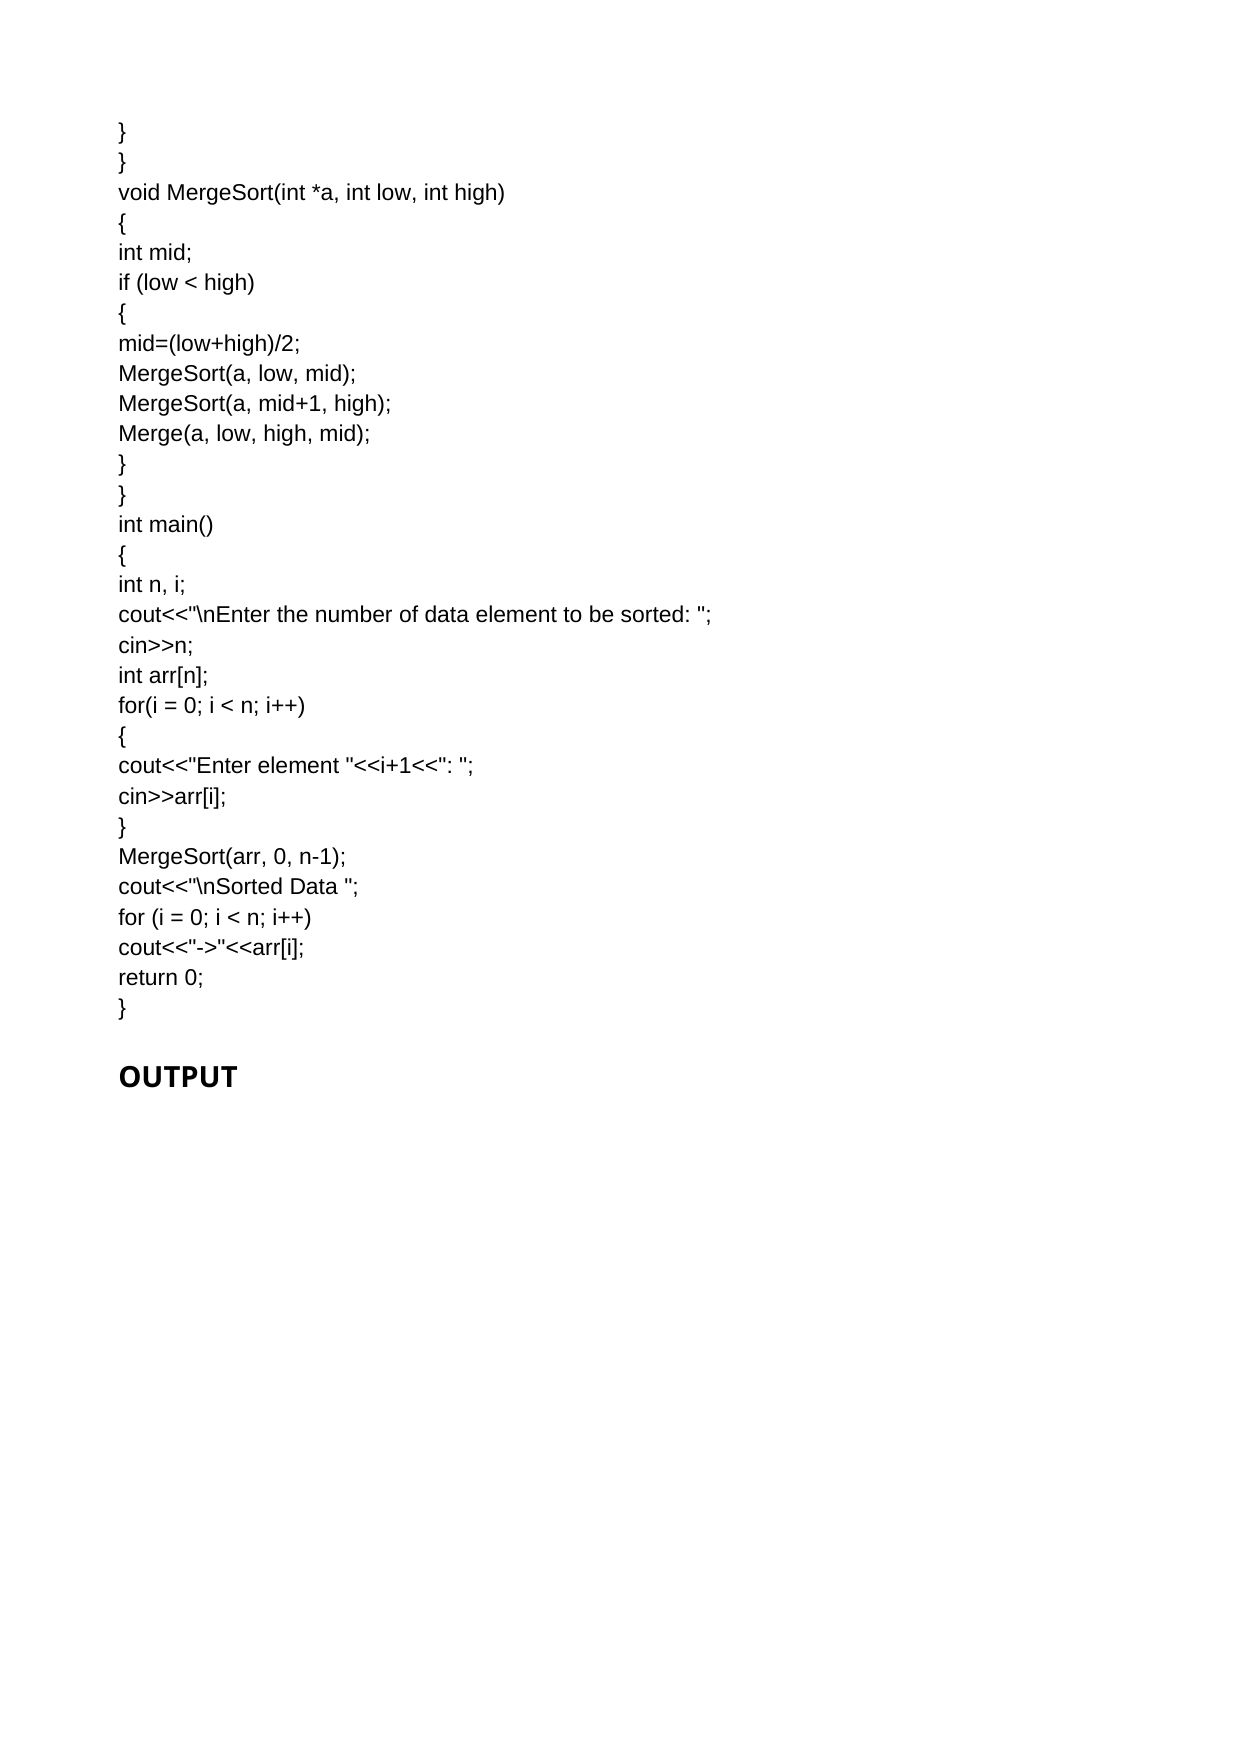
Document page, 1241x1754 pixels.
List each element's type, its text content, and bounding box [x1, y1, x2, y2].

text MergeSort(arr, 0, n-1); [118, 843, 1122, 869]
text cout<<"->"<<arr[i]; [118, 934, 1122, 960]
text MergeSort(a, mid+1, high); [118, 390, 1122, 416]
text { [118, 299, 1122, 326]
text } [118, 118, 1122, 144]
text int n, i; [118, 571, 1122, 598]
text cout<<"\nEnter the number of data element to be sorted: "; [118, 601, 1122, 628]
text OUTPUT [118, 1057, 1122, 1096]
text for(i = 0; i < n; i++) [118, 692, 1122, 718]
text int arr[n]; [118, 662, 1122, 688]
text MergeSort(a, low, mid); [118, 360, 1122, 386]
text void MergeSort(int *a, int low, int high) [118, 178, 1122, 205]
text for (i = 0; i < n; i++) [118, 903, 1122, 930]
text int main() [118, 511, 1122, 537]
text { [118, 722, 1122, 749]
text { [118, 209, 1122, 235]
text Merge(a, low, high, mid); [118, 420, 1122, 447]
text cin>>n; [118, 632, 1122, 658]
text cout<<"Enter element "<<i+1<<": "; [118, 752, 1122, 779]
text mid=(low+high)/2; [118, 329, 1122, 356]
text if (low < high) [118, 269, 1122, 296]
text } [118, 450, 1122, 477]
text } [118, 813, 1122, 839]
text cin>>arr[i]; [118, 783, 1122, 809]
text return 0; [118, 964, 1122, 990]
text } [118, 994, 1122, 1021]
text { [118, 541, 1122, 567]
text int mid; [118, 239, 1122, 265]
text } [118, 148, 1122, 175]
text cout<<"\nSorted Data "; [118, 873, 1122, 900]
text } [118, 481, 1122, 507]
